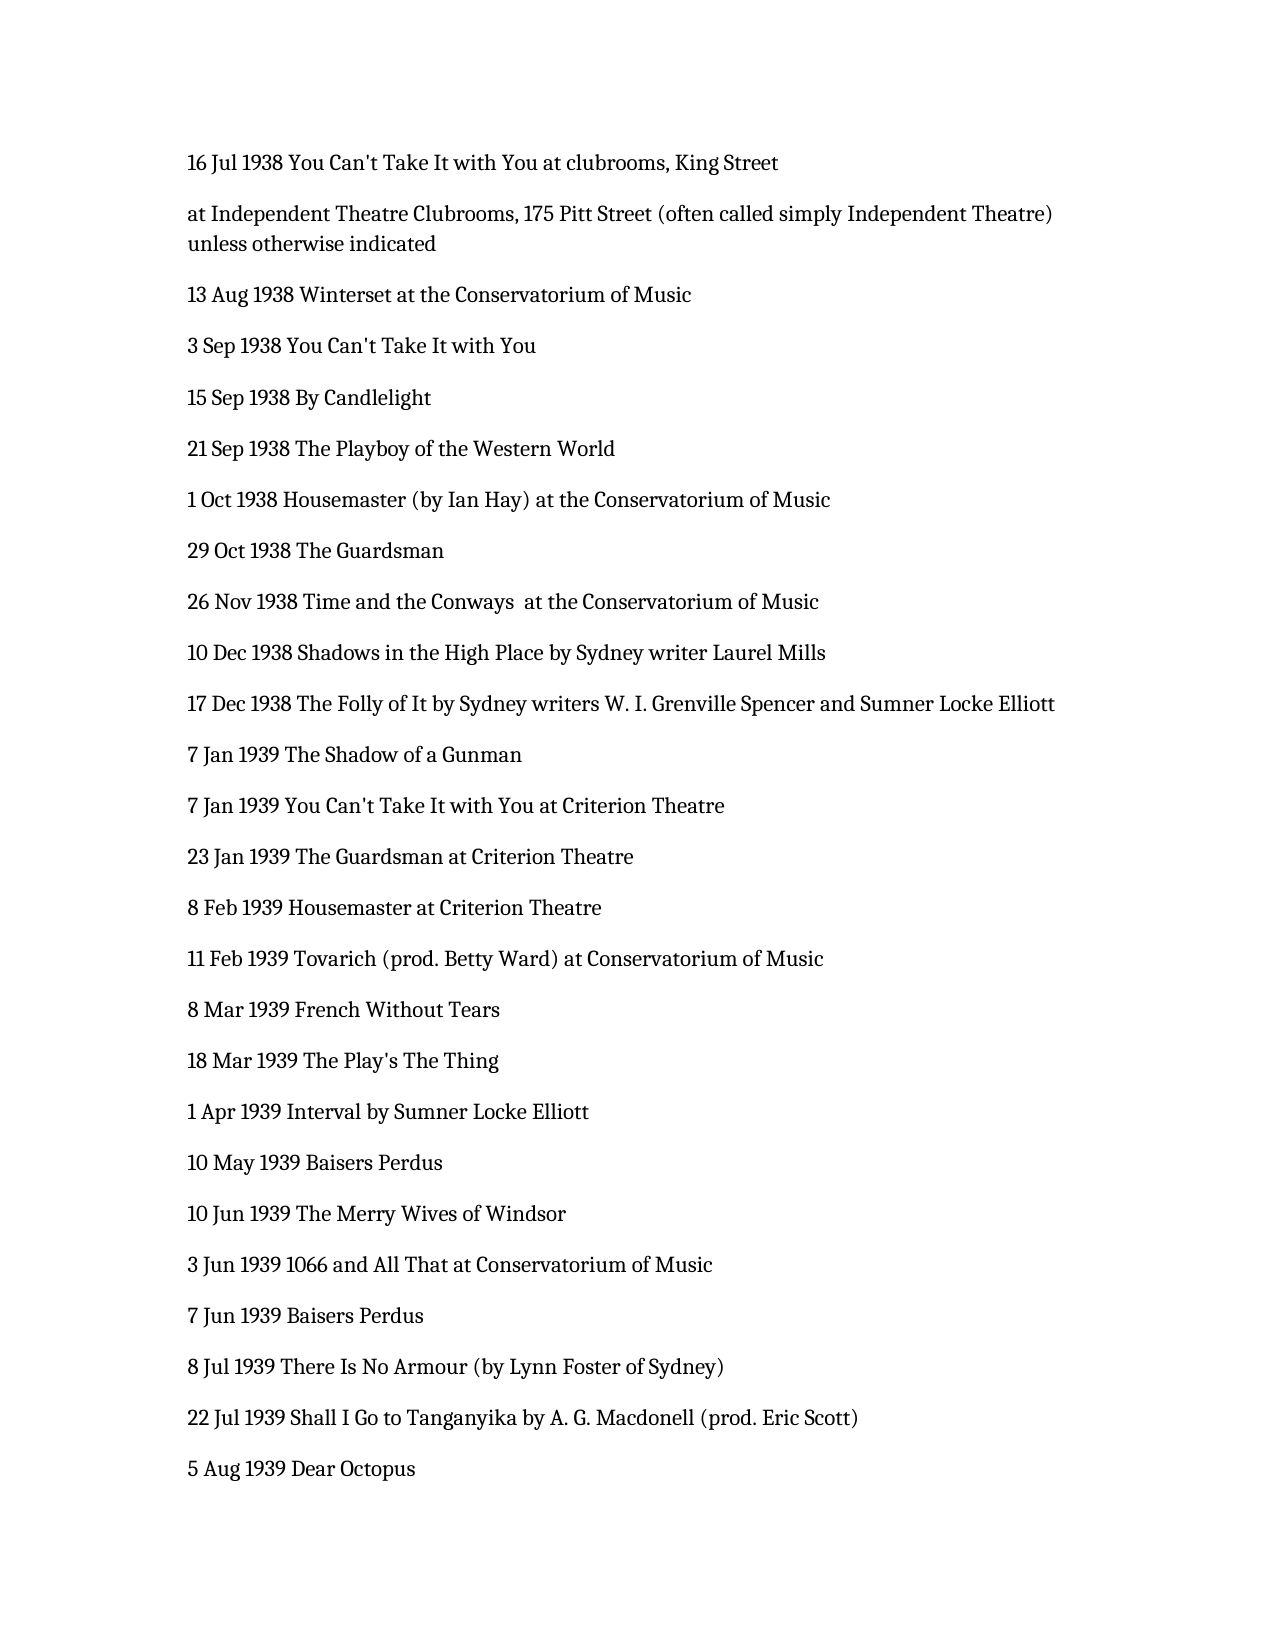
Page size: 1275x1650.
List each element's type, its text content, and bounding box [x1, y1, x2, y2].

text 21 Sep 1938 The Playboy of the Western World [187, 435, 1087, 462]
text 17 Dec 1938 The Folly of It by Sydney writers W. I. Grenville Spencer and Sumner Locke Elliott [187, 691, 1087, 717]
text 8 Jul 1939 There Is No Armour (by Lynn Foster of Sydney) [187, 1354, 1087, 1381]
text at Independent Theatre Clubrooms, 175 Pitt Street (often called simply Independent Theatre) unless otherwise indicated [187, 201, 1087, 258]
text 13 Aug 1938 Winterset at the Conservatorium of Music [187, 282, 1087, 309]
text 1 Oct 1938 Housemaster (by Ian Hay) at the Conservatorium of Music [187, 486, 1087, 513]
text 18 Mar 1939 The Play's The Thing [187, 1048, 1087, 1074]
text 3 Jun 1939 1066 and All That at Conservatorium of Music [187, 1252, 1087, 1278]
text 23 Jan 1939 The Guardsman at Criterion Theatre [187, 844, 1087, 870]
text 10 Jun 1939 The Merry Wives of Windsor [187, 1201, 1087, 1227]
text 7 Jan 1939 You Can't Take It with You at Criterion Theatre [187, 793, 1087, 819]
text 3 Sep 1938 You Can't Take It with You [187, 333, 1087, 360]
text 16 Jul 1938 You Can't Take It with You at clubrooms, King Street [187, 150, 1087, 176]
text 10 May 1939 Baisers Perdus [187, 1150, 1087, 1176]
text 22 Jul 1939 Shall I Go to Tanganyika by A. G. Macdonell (prod. Eric Scott) [187, 1405, 1087, 1432]
text 8 Feb 1939 Housemaster at Criterion Theatre [187, 895, 1087, 921]
text 1 Apr 1939 Interval by Sumner Locke Elliott [187, 1099, 1087, 1125]
text 7 Jan 1939 The Shadow of a Gunman [187, 742, 1087, 768]
text 10 Dec 1938 Shadows in the High Place by Sydney writer Laurel Mills [187, 639, 1087, 666]
text 15 Sep 1938 By Candlelight [187, 384, 1087, 411]
text 7 Jun 1939 Baisers Perdus [187, 1303, 1087, 1329]
text 5 Aug 1939 Dear Octopus [187, 1456, 1087, 1483]
text 11 Feb 1939 Tovarich (prod. Betty Ward) at Conservatorium of Music [187, 946, 1087, 972]
text 26 Nov 1938 Time and the Conways at the Conservatorium of Music [187, 588, 1087, 615]
text 29 Oct 1938 The Guardsman [187, 537, 1087, 564]
text 8 Mar 1939 French Without Tears [187, 997, 1087, 1023]
